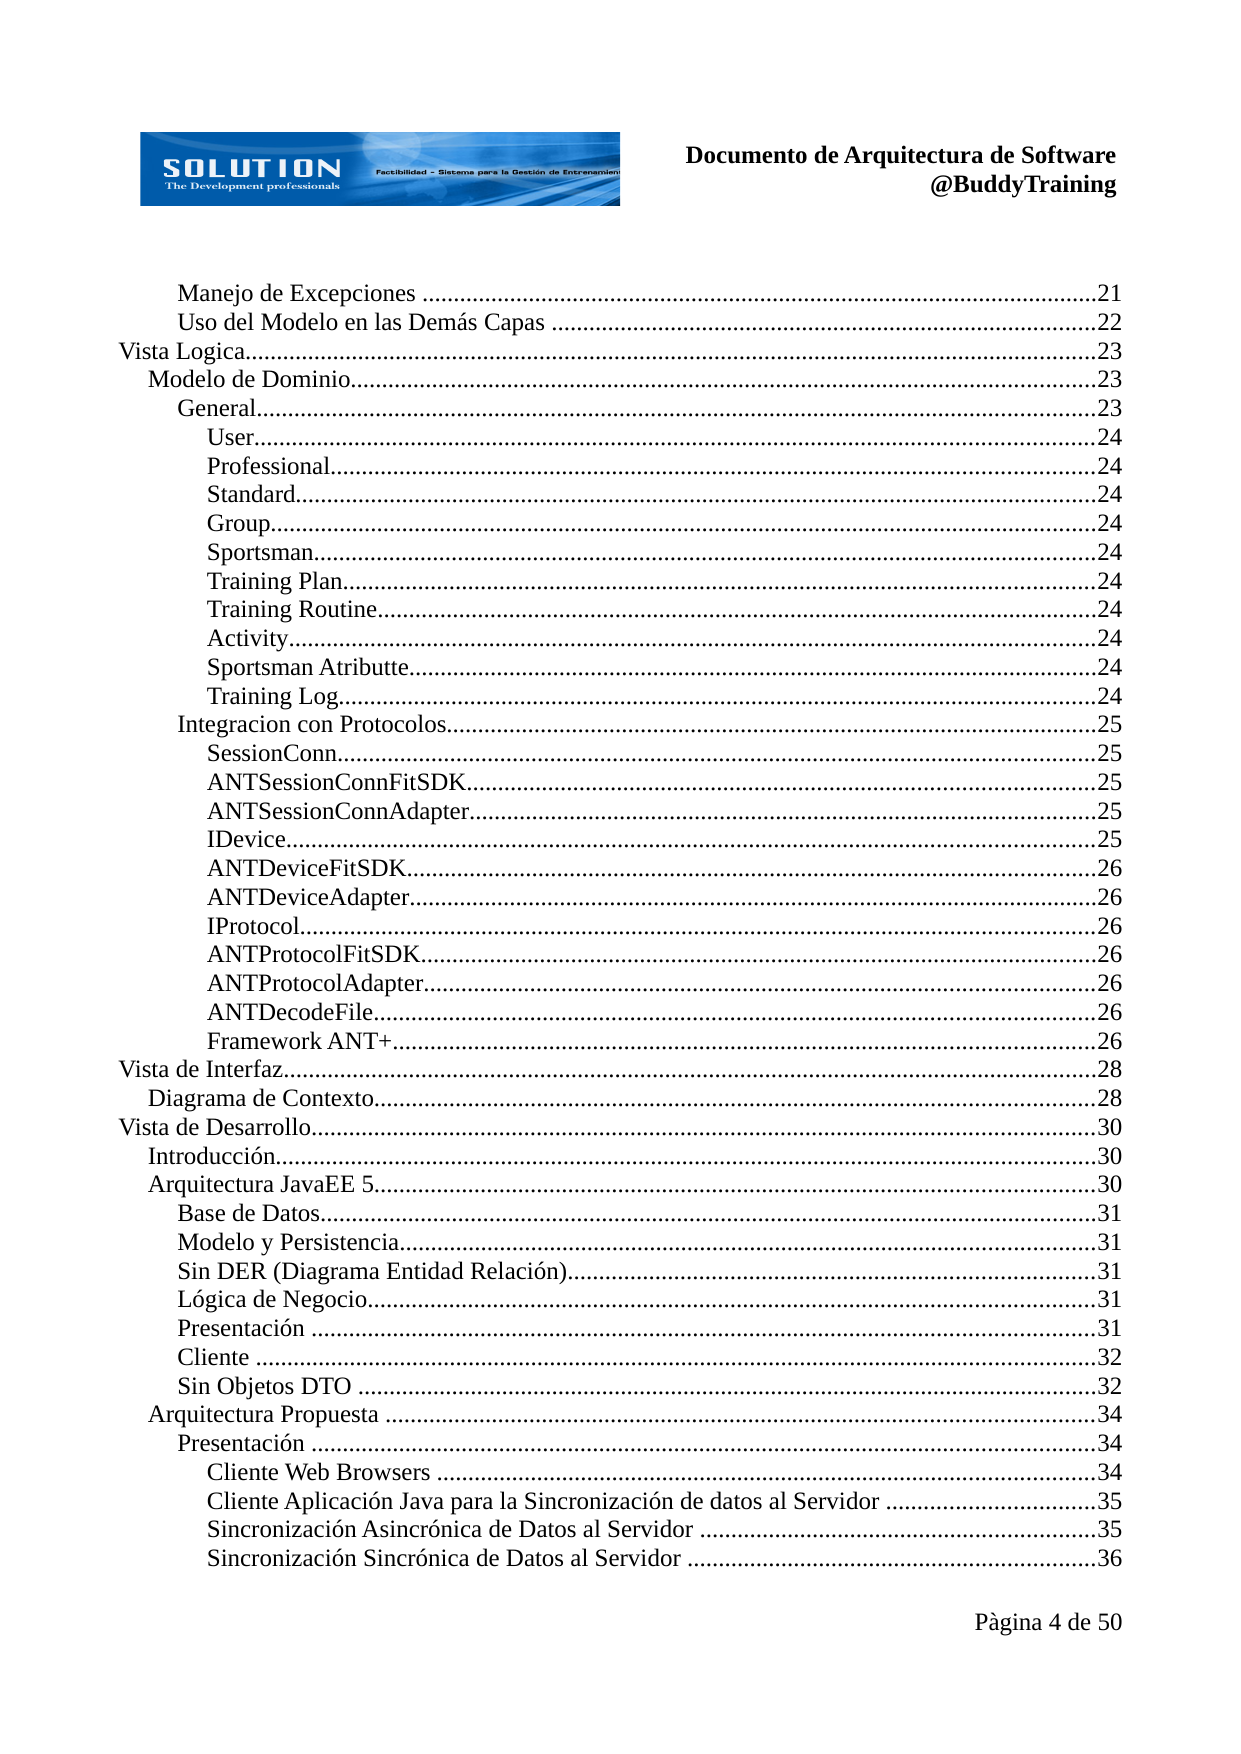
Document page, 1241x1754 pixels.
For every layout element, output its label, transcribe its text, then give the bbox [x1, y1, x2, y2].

text Cliente Web Browsers 34 [207, 1457, 1122, 1486]
text Sin DER (Diagrama Entidad Relación) 31 [177, 1256, 1122, 1284]
text ANTSessionConnAdapter 25 [207, 796, 1122, 824]
text Vista de Interfaz 28 [118, 1054, 1122, 1083]
text Arquitectura JavaEE 5 30 [148, 1169, 1122, 1198]
text Cliente 32 [177, 1342, 1122, 1371]
text Uso del Modelo en las Demás Capas 22 [177, 307, 1122, 336]
text Base de Datos 31 [177, 1198, 1122, 1227]
text Activity 24 [207, 623, 1122, 652]
text Modelo y Persistencia 31 [177, 1227, 1122, 1256]
text Training Routine 24 [207, 594, 1122, 623]
text Vista de Desarrollo 30 [118, 1112, 1122, 1141]
text Sin Objetos DTO 32 [177, 1371, 1122, 1399]
text Vista Logica 23 [118, 336, 1122, 364]
text ANTDecodeFile 26 [207, 997, 1122, 1026]
text Sincronización Asincrónica de Datos al Servidor 35 [207, 1514, 1122, 1543]
text Presentación 31 [177, 1313, 1122, 1342]
text IDevice 25 [207, 824, 1122, 853]
text IProtocol 26 [207, 911, 1122, 939]
text Cliente Aplicación Java para la Sincronización de datos al Servidor 35 [207, 1486, 1122, 1514]
text ANTProtocolAdapter 26 [207, 968, 1122, 997]
text SessionConn 25 [207, 738, 1122, 767]
picture [140, 132, 621, 206]
text Training Plan 24 [207, 566, 1122, 594]
text Training Log 24 [207, 681, 1122, 709]
text Standard 24 [207, 479, 1122, 508]
text Professional 24 [207, 451, 1122, 479]
text Manejo de Excepciones 21 [177, 278, 1122, 307]
text ANTDeviceFitSDK 26 [207, 853, 1122, 882]
text Presentación 34 [177, 1428, 1122, 1457]
text User 24 [207, 422, 1122, 451]
text Sincronización Sincrónica de Datos al Servidor 36 [207, 1543, 1122, 1572]
text ANTDeviceAdapter 26 [207, 882, 1122, 911]
text Lógica de Negocio 31 [177, 1284, 1122, 1313]
text ANTSessionConnFitSDK 25 [207, 767, 1122, 796]
text Sportsman Atributte 24 [207, 652, 1122, 681]
text Integracion con Protocolos 25 [177, 709, 1122, 738]
text Introducción 30 [148, 1141, 1122, 1169]
text Arquitectura Propuesta 34 [148, 1399, 1122, 1428]
text Framework ANT+ 26 [207, 1026, 1122, 1054]
text Diagrama de Contexto 28 [148, 1083, 1122, 1112]
text General 23 [177, 393, 1122, 422]
text Modelo de Dominio 23 [148, 364, 1122, 393]
text ANTProtocolFitSDK 26 [207, 939, 1122, 968]
text Group 24 [207, 508, 1122, 537]
text Sportsman 24 [207, 537, 1122, 566]
